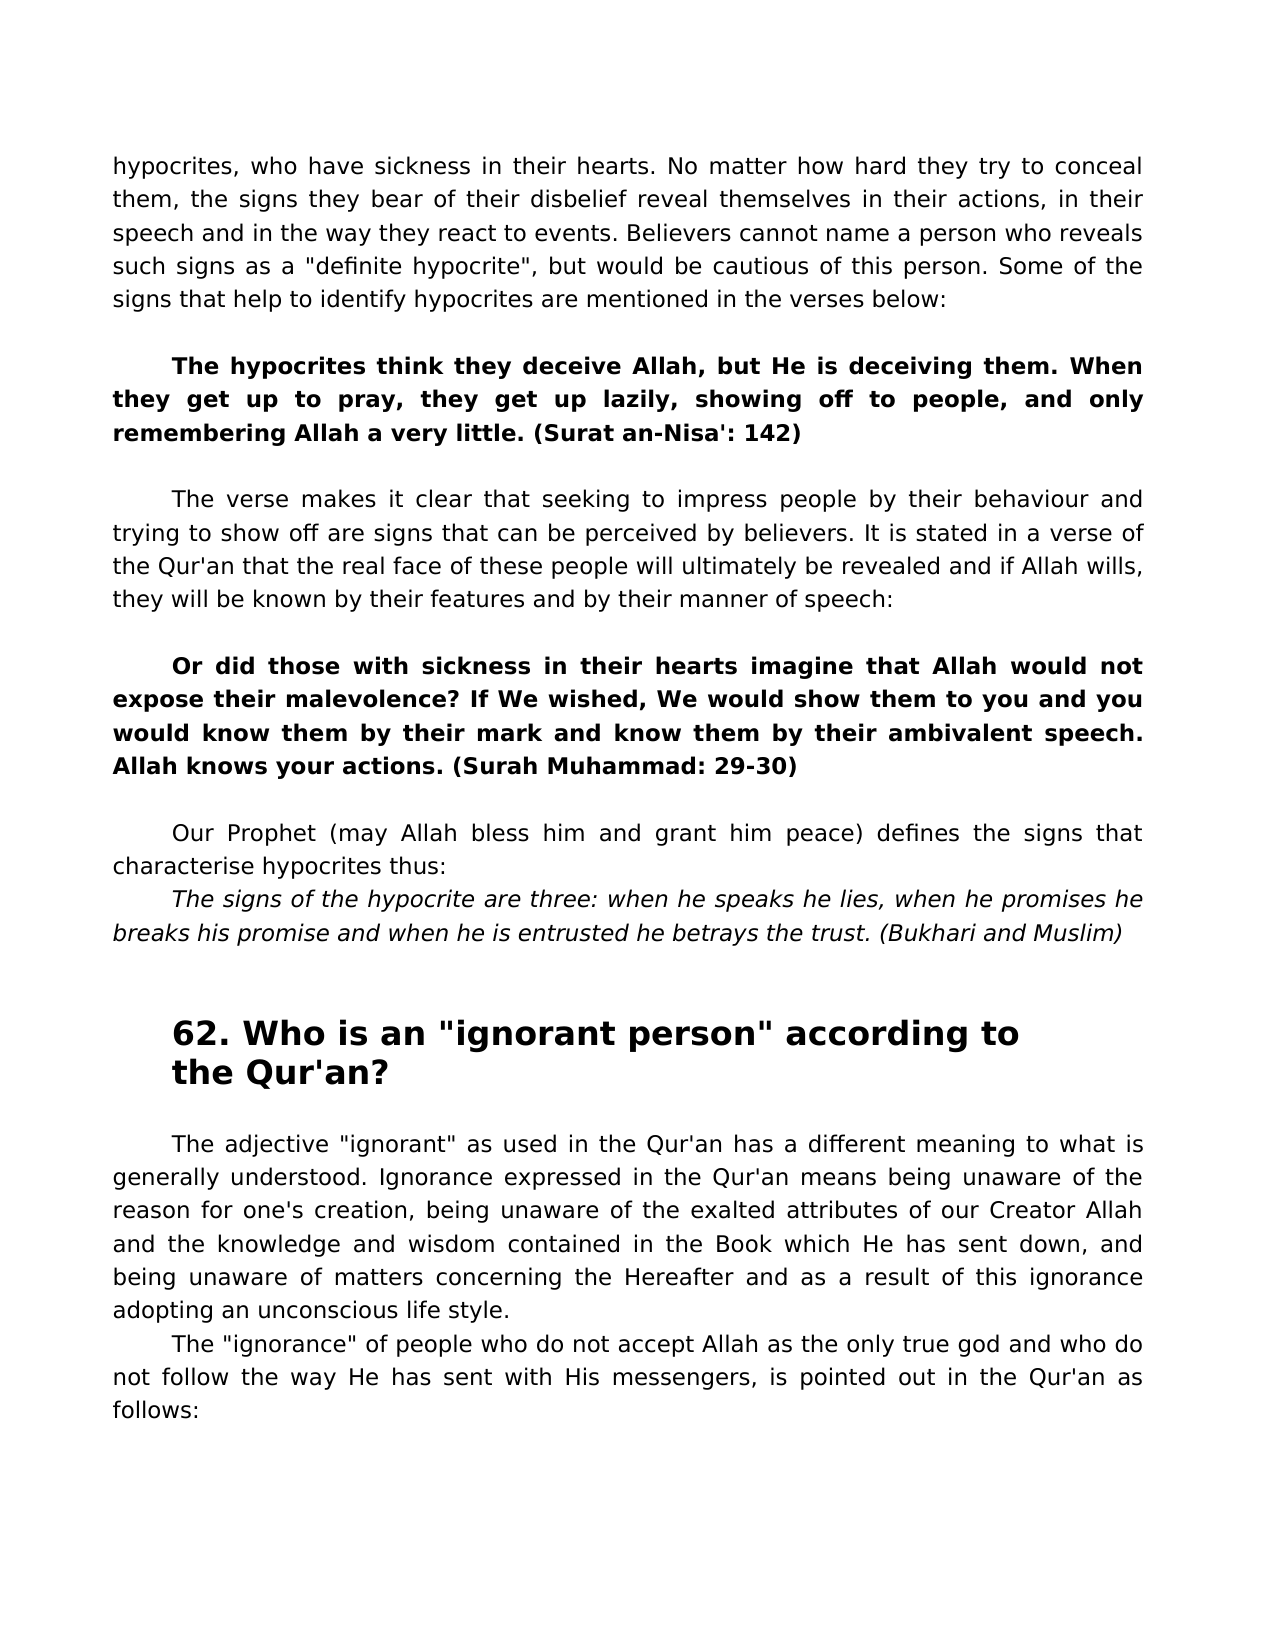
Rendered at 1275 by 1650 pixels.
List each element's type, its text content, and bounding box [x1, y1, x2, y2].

text The signs of the hypocrite are three: when he speaks he lies, when he promises he breaks his promise and when he is entrusted he betrays the trust. (Bukhari and Muslim) [112, 881, 1145, 948]
text The adjective "ignorant" as used in the Qur'an has a different meaning to what is generally understood. Ignorance expressed in the Qur'an means being unaware of the reason for one's creation, being unaware of the exalted attributes of our Creator Allah and the knowledge and wisdom contained in the Book which He has sent down, and being unaware of matters concerning the Hereafter and as a result of this ignorance adopting an unconscious life style. [112, 1125, 1145, 1325]
text the Qur'an? [112, 1053, 1145, 1092]
text Or did those with sickness in their hearts imagine that Allah would not expose their malevolence? If We wished, We would show them to you and you would know them by their mark and know them by their ambivalent speech. Allah knows your actions. (Surah Muhammad: 29-30) [112, 648, 1145, 781]
text 62. Who is an "ignorant person" according to [112, 1014, 1145, 1053]
text hypocrites, who have sickness in their hearts. No matter how hard they try to conceal them, the signs they bear of their disbelief reveal themselves in their actions, in their speech and in the way they react to events. Believers cannot name a person who reveals such signs as a "definite hypocrite", but would be cautious of this person. Some of the signs that help to identify hypocrites are mentioned in the verses below: [112, 148, 1145, 314]
text The "ignorance" of people who do not accept Allah as the only true god and who do not follow the way He has sent with His messengers, is pointed out in the Qur'an as follows: [112, 1325, 1145, 1425]
text The hypocrites think they deceive Allah, but He is deceiving them. When they get up to pray, they get up lazily, showing off to people, and only remembering Allah a very little. (Surat an-Nisa': 142) [112, 348, 1145, 448]
text Our Prophet (may Allah bless him and grant him peace) defines the signs that characterise hypocrites thus: [112, 814, 1145, 881]
text The verse makes it clear that seeking to impress people by their behaviour and trying to show off are signs that can be perceived by believers. It is stated in a verse of the Qur'an that the real face of these people will ultimately be revealed and if Allah wills, they will be known by their features and by their manner of speech: [112, 481, 1145, 614]
